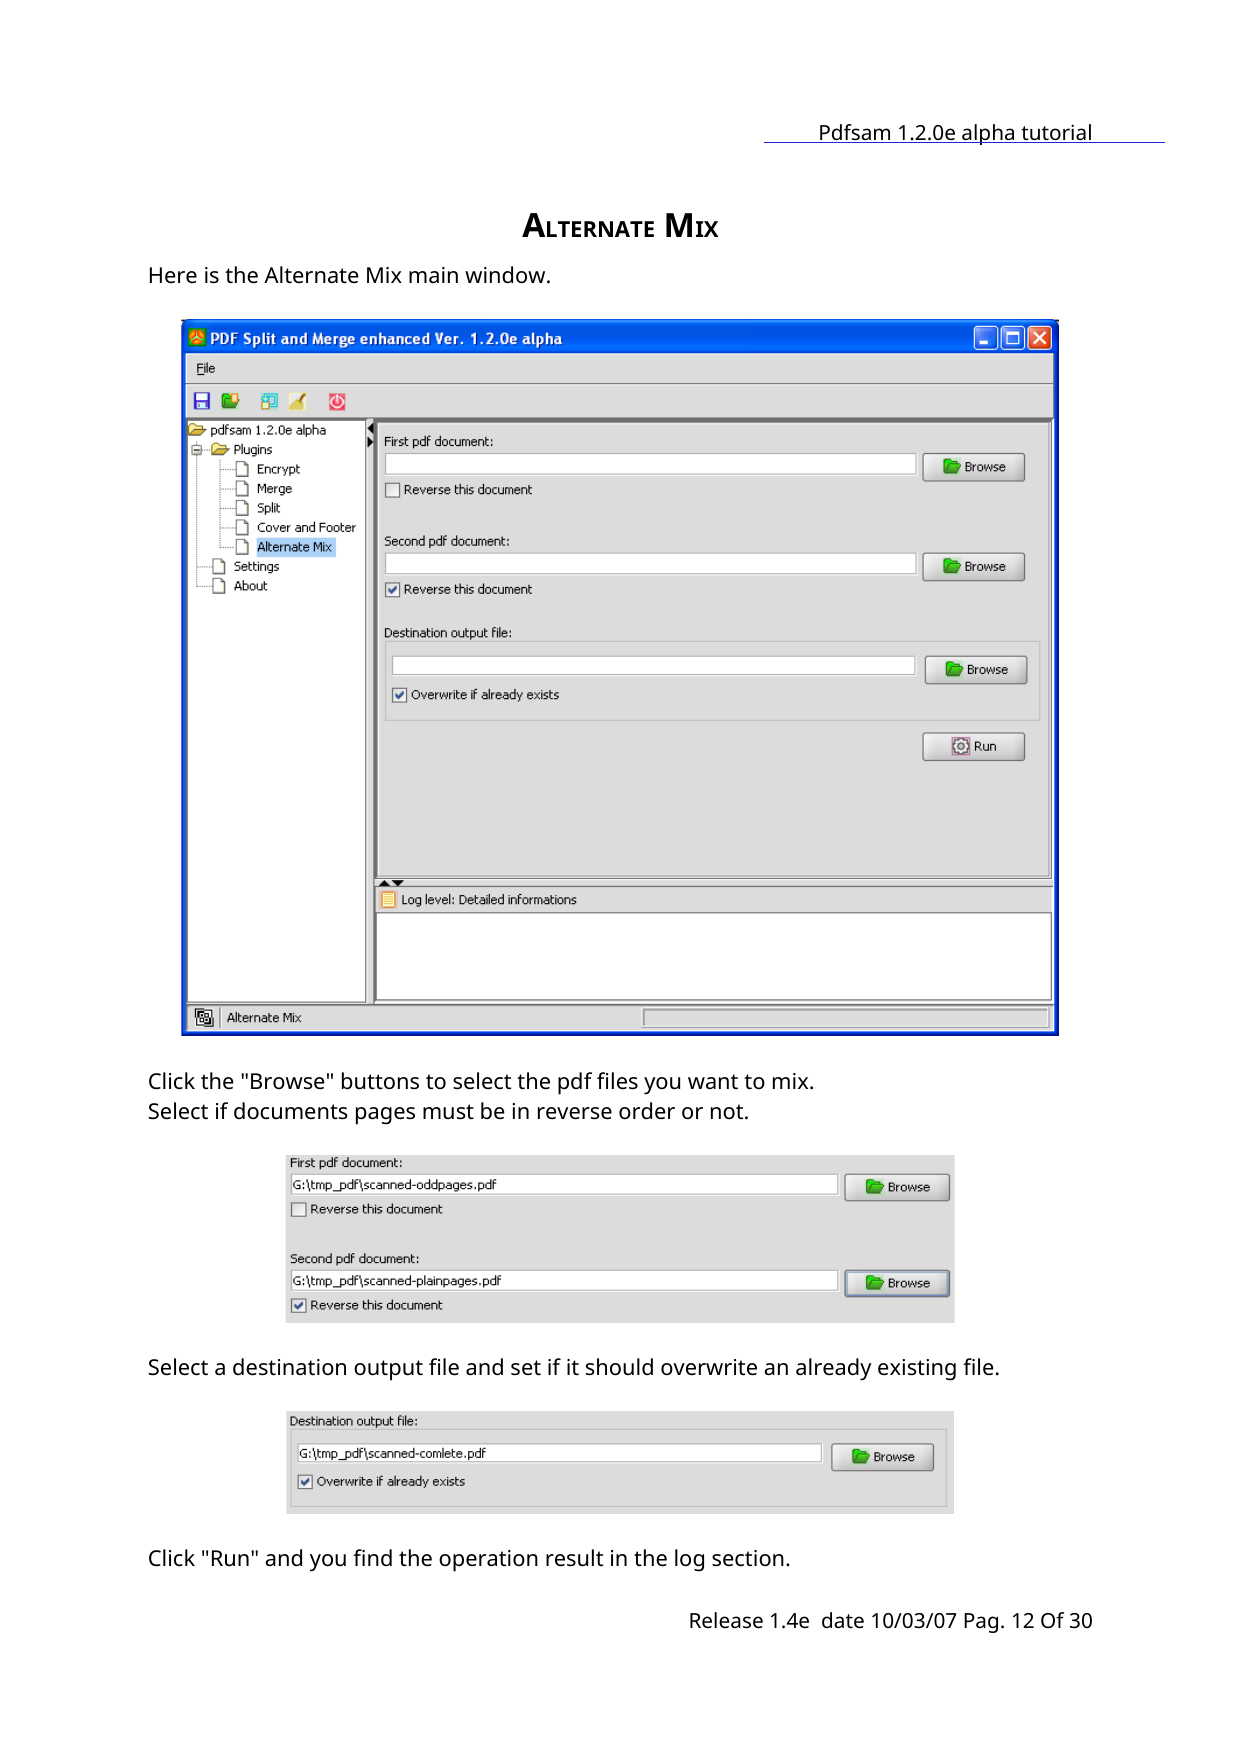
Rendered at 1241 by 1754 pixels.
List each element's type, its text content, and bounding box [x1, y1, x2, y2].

text Select a destination output file and set if it should overwrite an already existing file. [148, 1352, 1093, 1382]
text Alternate Mix [148, 202, 1093, 247]
text Click "Run" and you find the operation result in the log section. [148, 1543, 1093, 1573]
text Select if documents pages must be in reverse order or not. [148, 1096, 1093, 1125]
text Click the "Browse" buttons to select the pdf files you want to mix. [148, 1066, 1093, 1096]
picture [181, 319, 1059, 1036]
text Here is the Alternate Mix main window. [148, 260, 1093, 290]
